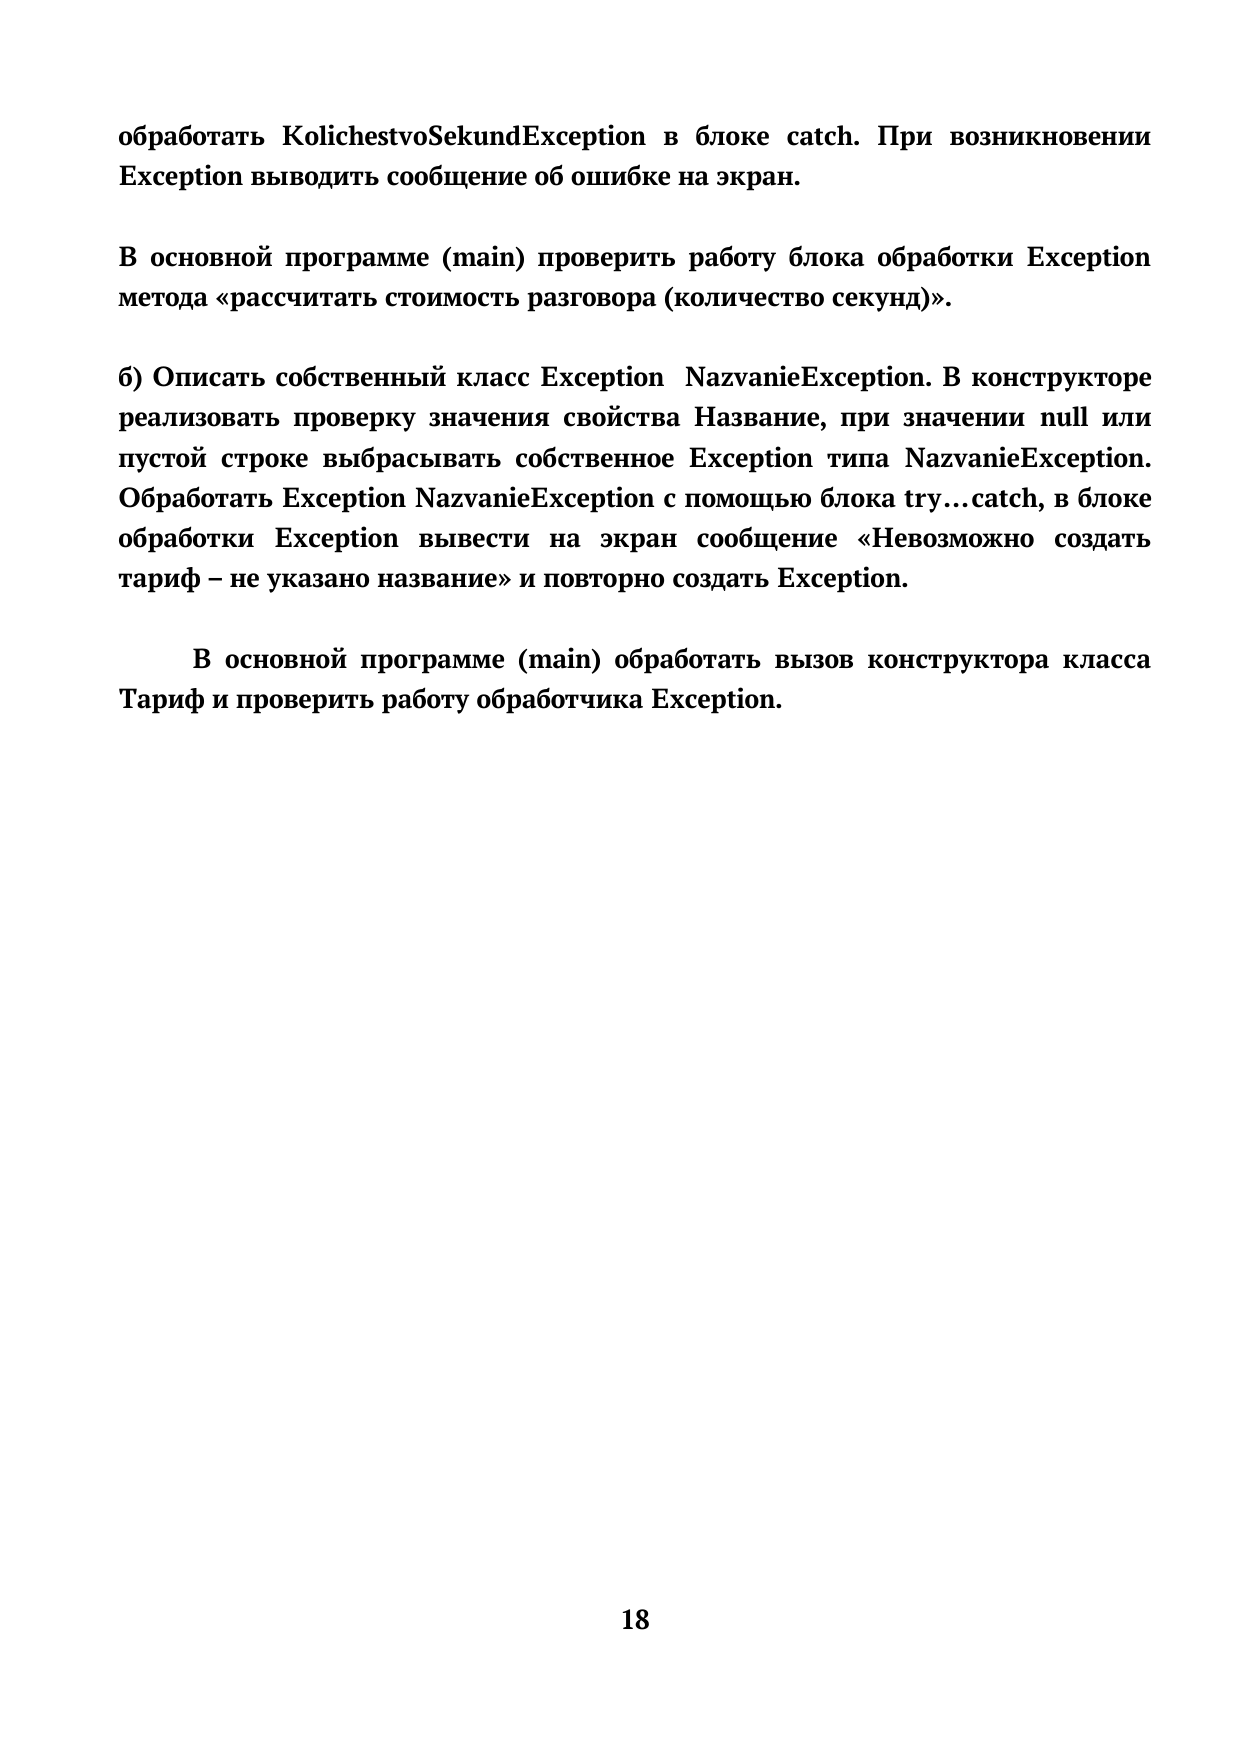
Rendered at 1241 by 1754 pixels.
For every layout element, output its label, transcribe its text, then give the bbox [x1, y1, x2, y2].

text б) Описать собственный класс Exception NazvanieException. В конструкторе реализовать проверку значения свойства Название, при значении null или пустой строке выбрасывать собственное Exception типа NazvanieException. Обработать Exception NazvanieException с помощью блока try…catch, в блоке обработки Exception вывести на экран сообщение «Невозможно создать тариф – не указано название» и повторно создать Exception. [118, 359, 1152, 594]
text обработать KolichestvoSekundException в блоке catch. При возникновении Exception выводить сообщение об ошибке на экран. [118, 118, 1152, 192]
text В основной программе (main) проверить работу блока обработки Exception метода «рассчитать стоимость разговора (количество секунд)». [118, 239, 1152, 312]
text В основной программе (main) обработать вызов конструктора класса Тариф и проверить работу обработчика Exception. [118, 641, 1152, 714]
